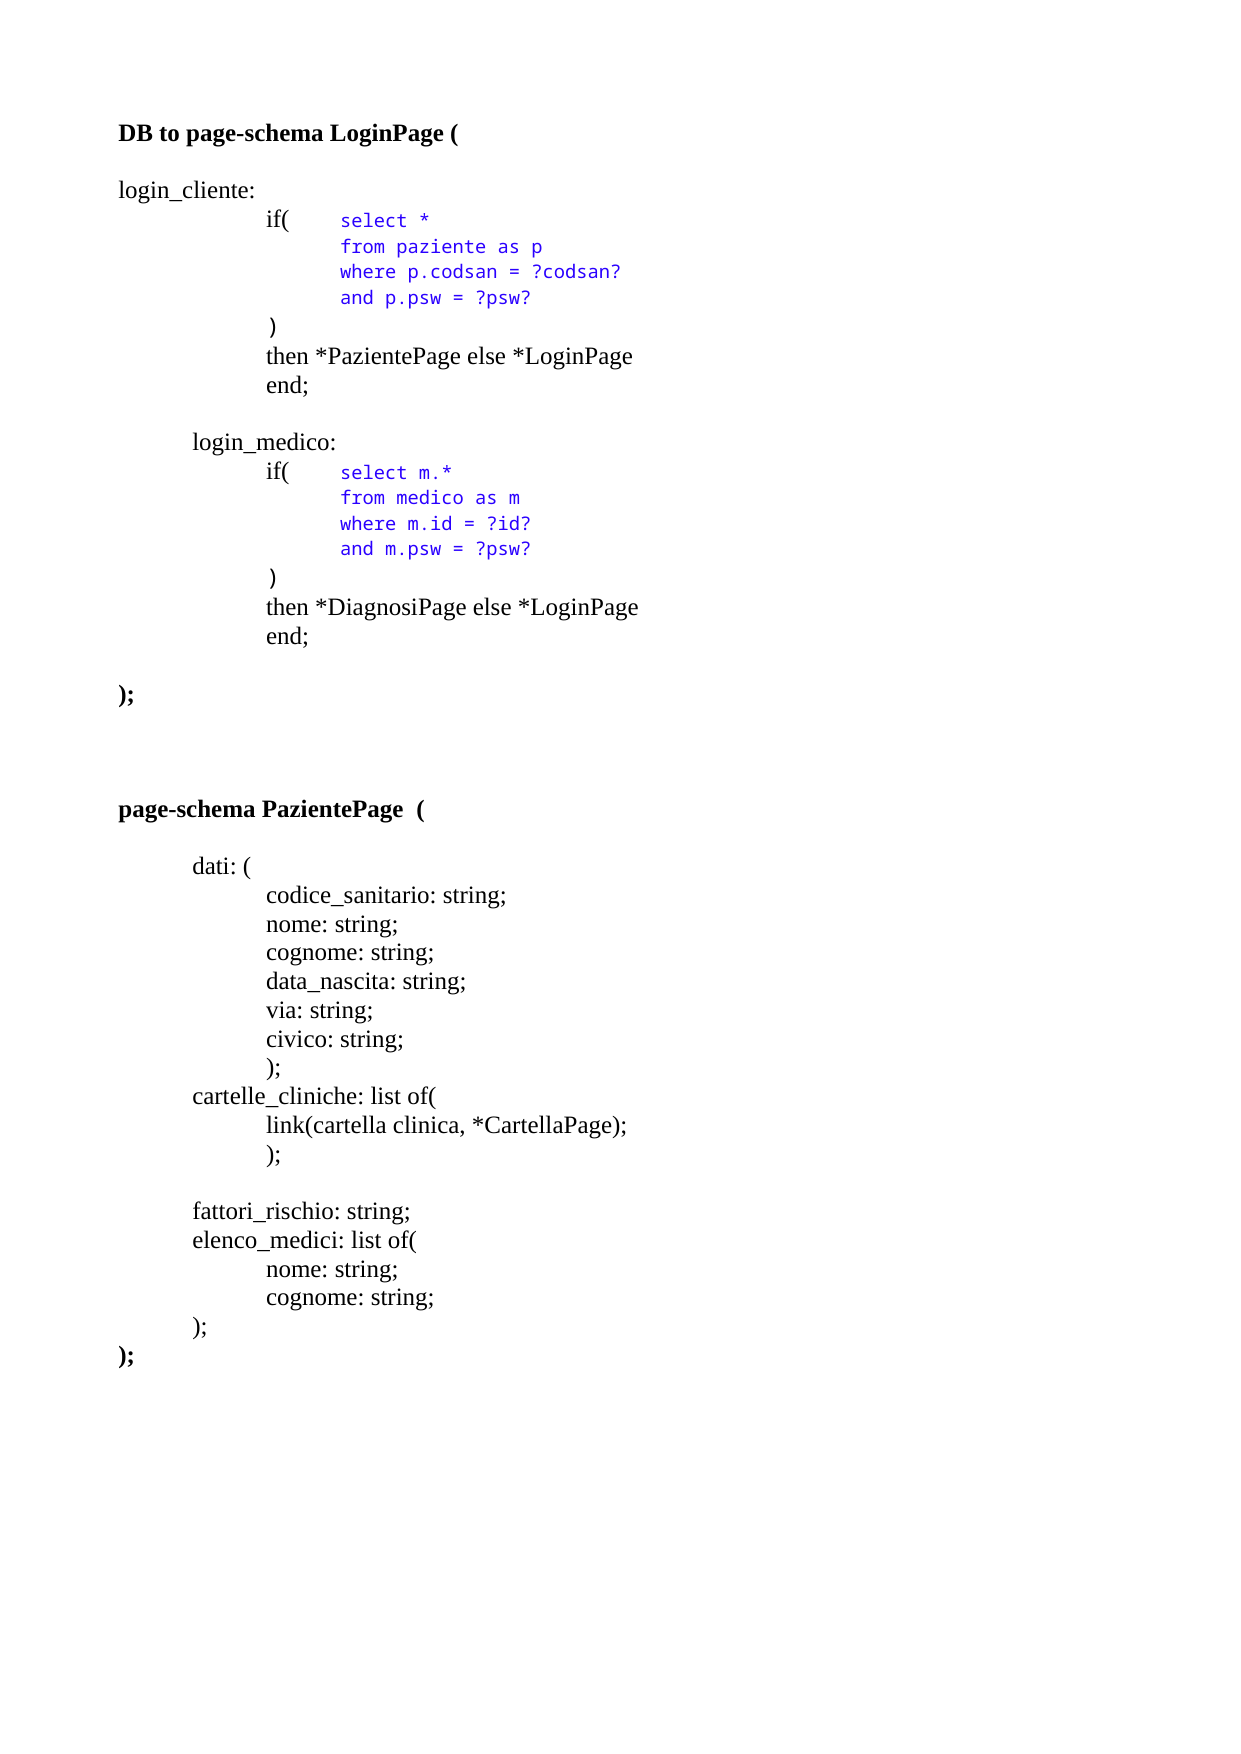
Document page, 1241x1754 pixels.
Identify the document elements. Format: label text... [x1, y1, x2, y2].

text login_medico: [118, 427, 1122, 456]
text and m.psw = ?psw? [118, 536, 1122, 561]
text where p.codsan = ?codsan? [118, 259, 1122, 284]
text elenco_medici: list of( [118, 1225, 1122, 1254]
text cognome: string; [118, 1282, 1122, 1311]
text from paziente as p [118, 233, 1122, 259]
text if( select * [118, 204, 1122, 233]
text ) [118, 561, 1122, 592]
text end; [118, 370, 1122, 398]
text end; [118, 621, 1122, 650]
text ); [118, 1311, 1122, 1340]
text civico: string; [118, 1024, 1122, 1052]
text ); [118, 679, 1122, 707]
text login_cliente: [118, 176, 1122, 204]
text data_nascita: string; [118, 966, 1122, 995]
text where m.id = ?id? [118, 510, 1122, 536]
text cartelle_cliniche: list of( [118, 1081, 1122, 1110]
text and p.psw = ?psw? [118, 284, 1122, 310]
text then *DiagnosiPage else *LoginPage [118, 592, 1122, 621]
text ) [118, 310, 1122, 341]
text ); [118, 1052, 1122, 1081]
text via: string; [118, 995, 1122, 1024]
text ); [118, 1340, 1122, 1369]
text ); [118, 1139, 1122, 1167]
text codice_sanitario: string; [118, 880, 1122, 909]
text link(cartella clinica, *CartellaPage); [118, 1110, 1122, 1139]
text DB to page-schema LoginPage ( [118, 118, 1122, 147]
text dati: ( [118, 851, 1122, 880]
text if( select m.* [118, 456, 1122, 485]
text cognome: string; [118, 937, 1122, 966]
text from medico as m [118, 485, 1122, 510]
text then *PazientePage else *LoginPage [118, 341, 1122, 370]
text nome: string; [118, 1254, 1122, 1282]
text nome: string; [118, 909, 1122, 937]
text page-schema PazientePage ( [118, 794, 1122, 822]
text fattori_rischio: string; [118, 1196, 1122, 1225]
